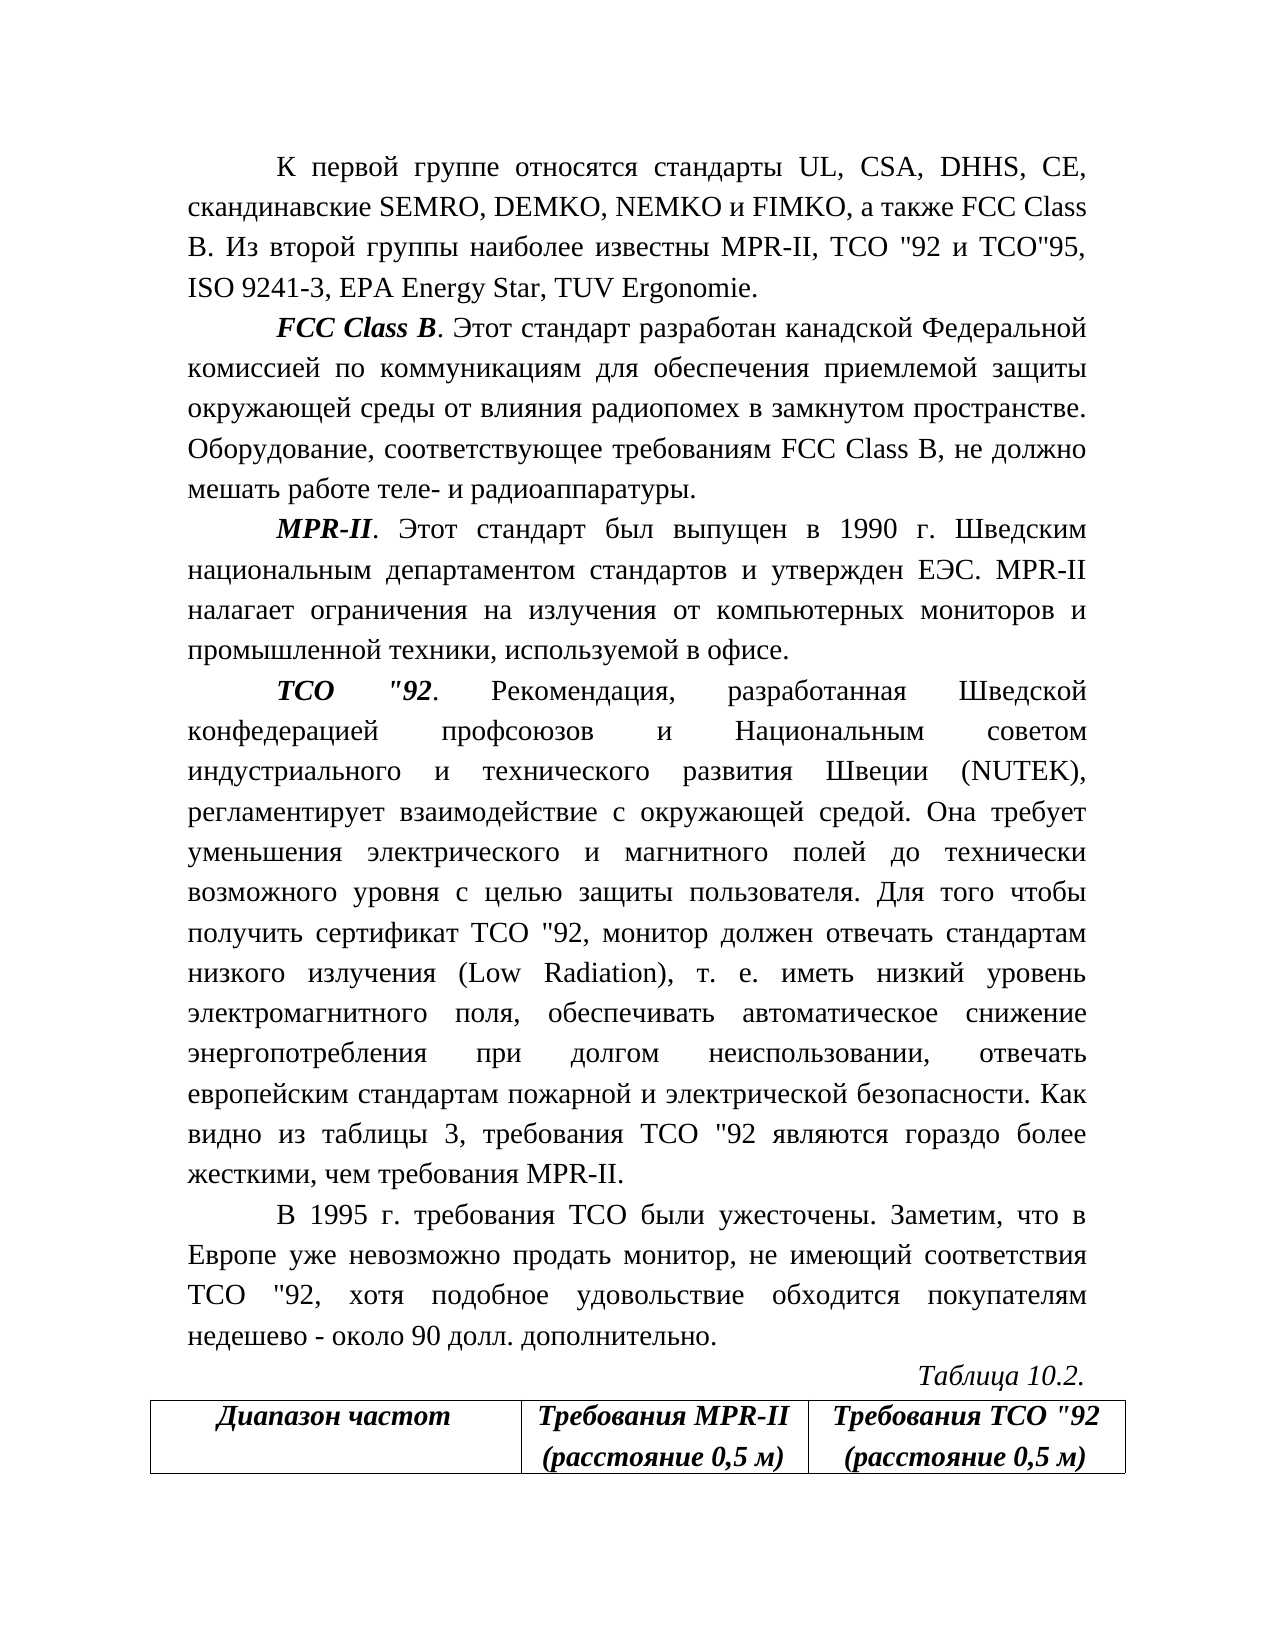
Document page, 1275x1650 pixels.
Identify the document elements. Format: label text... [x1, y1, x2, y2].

table_header Требования TCO "92 (расстояние 0,5 м) [809, 1401, 1125, 1472]
text MPR-II. Этот стандарт был выпущен в 1990 г. Шведским национальным департаментом стандартов и утвержден ЕЭС. MPR-II налагает ограничения на излучения от компьютерных мониторов и промышленной техники, используемой в офисе. [187, 513, 1087, 666]
table_header Диапазон частот [151, 1401, 521, 1472]
text Таблица 10.2. [187, 1359, 1087, 1392]
table_header Требования MPR-II (расстояние 0,5 м) [522, 1401, 808, 1472]
text ТСО "92. Рекомендация, разработанная Шведской конфедерацией профсоюзов и Национальным советом индустриального и технического развития Швеции (NUTEK), регламентирует взаимодействие с окружающей средой. Она требует уменьшения электрического и магнитного полей до технически возможного уровня с целью защиты пользователя. Для того чтобы получить сертификат ТСО "92, монитор должен отвечать стандартам низкого излучения (Low Radiation), т. е. иметь низкий уровень электромагнитного поля, обеспечивать автоматическое снижение энергопотребления при долгом неиспользовании, отвечать европейским стандартам пожарной и электрической безопасности. Как видно из таблицы 3, требования TCO "92 являются гораздо более жесткими, чем требования MPR-II. [187, 674, 1087, 1190]
text В 1995 г. требования ТСО были ужесточены. Заметим, что в Европе уже невозможно продать монитор, не имеющий соответствия ТСО "92, хотя подобное удовольствие обходится покупателям недешево - около 90 долл. дополнительно. [187, 1198, 1087, 1351]
text К первой группе относятся стандарты UL, CSA, DHHS, CE, скандинавские SEMRO, DEMKO, NEMKO и FIMKO, а также FCC Class B. Из второй группы наиболее известны MPR-II, TCO "92 и TCO"95, ISO 9241-3, EPA Energy Star, TUV Ergonomie. [187, 150, 1087, 303]
text FCC Class B. Этот стандарт разработан канадской Федеральной комиссией по коммуникациям для обеспечения приемлемой защиты окружающей среды от влияния радиопомех в замкнутом пространстве. Оборудование, соответствующее требованиям FCC Class B, не должно мешать работе теле- и радиоаппаратуры. [187, 311, 1087, 505]
